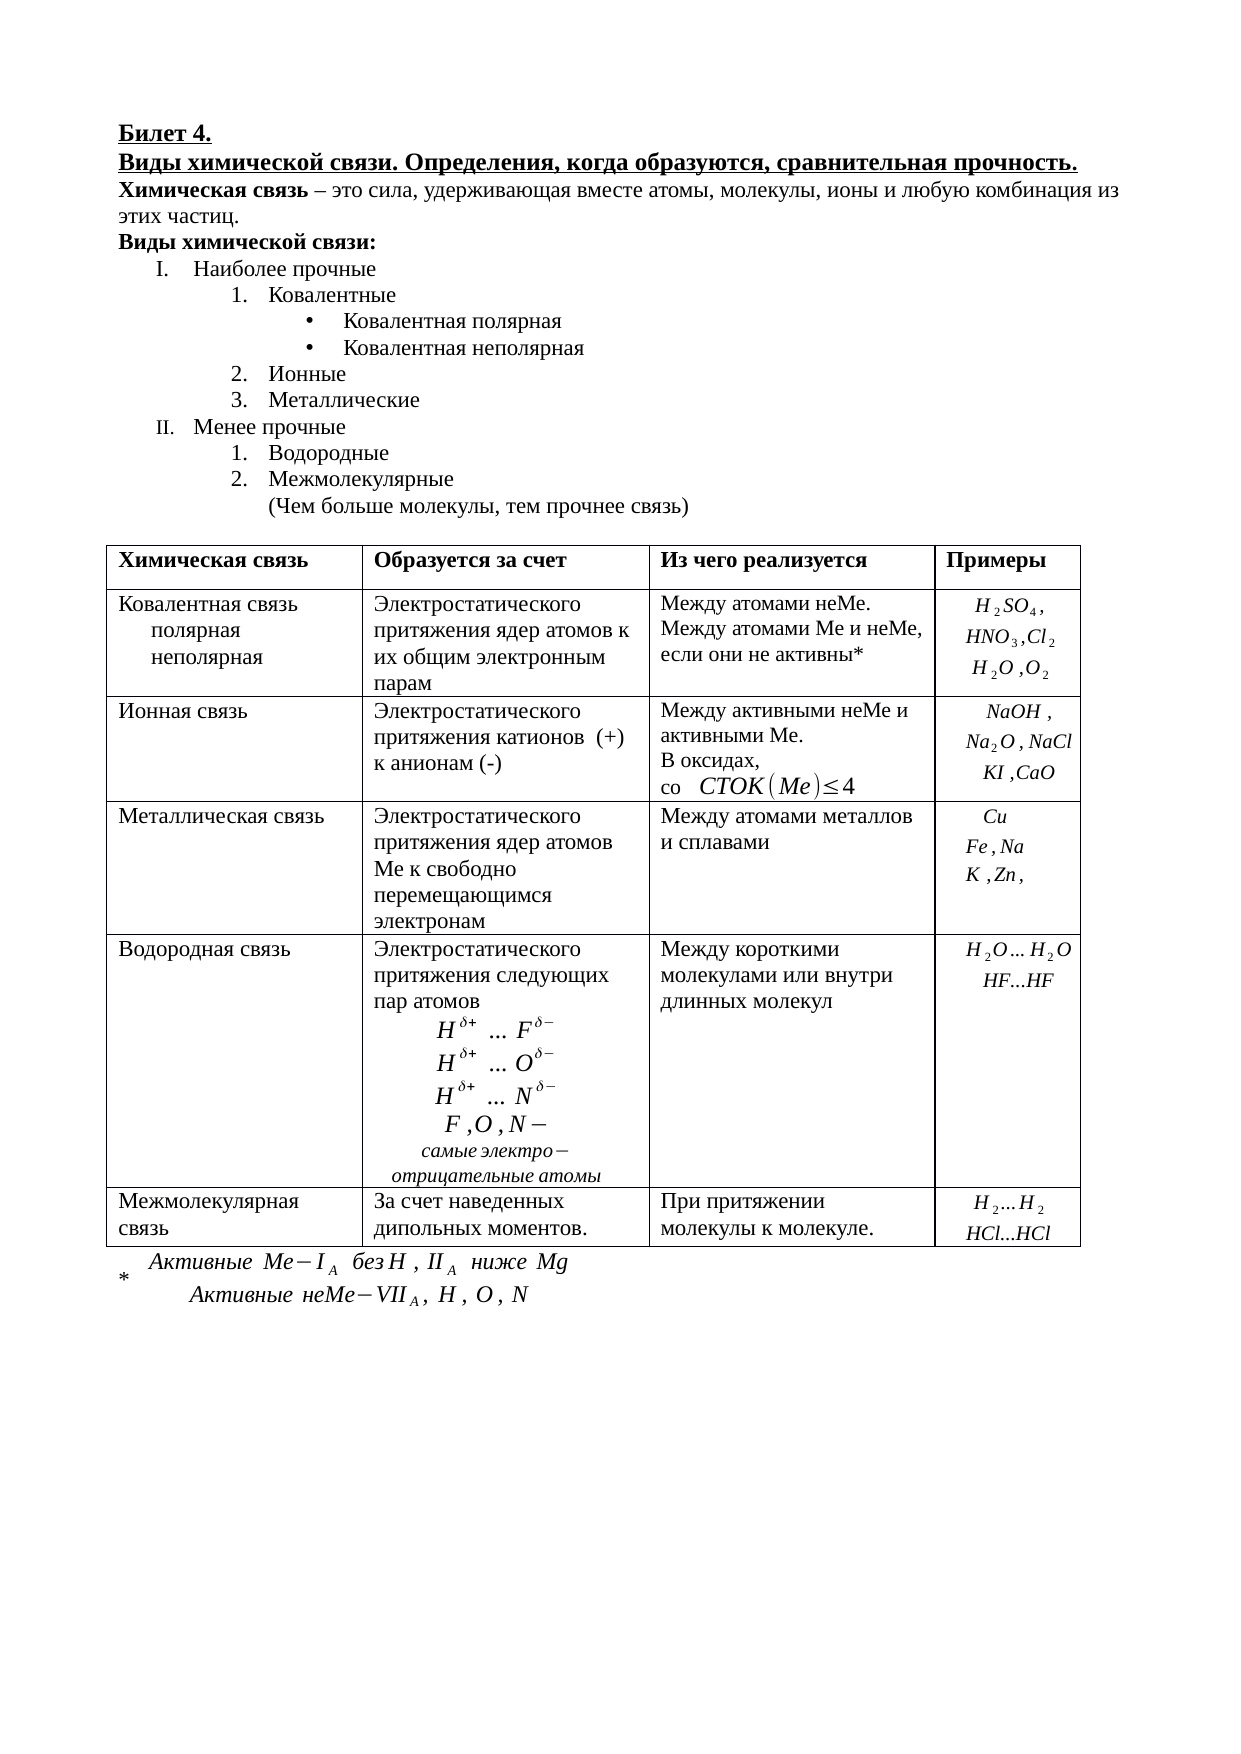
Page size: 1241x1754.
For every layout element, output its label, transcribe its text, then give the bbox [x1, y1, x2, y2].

text Виды химической связи: [118, 228, 1122, 255]
table_cell Электростатического притяжения следующих пар атомов [363, 935, 649, 1187]
table_cell Между активными неМе и активными Ме. В оксидах, со [650, 697, 934, 801]
table_header Примеры [936, 546, 1080, 589]
text Билет 4. [118, 118, 1122, 147]
table_cell Электростатического притяжения ядер атомов Ме к свободно перемещающимся электронам [363, 802, 649, 934]
list Менее прочные [156, 413, 1122, 439]
list (Чем больше молекулы, тем прочнее связь) [231, 492, 1122, 518]
list Ковалентные [231, 281, 1122, 307]
text Химическая связь – это сила, удерживающая вместе атомы, молекулы, ионы и любую комбинация из этих частиц. [118, 176, 1122, 228]
table_cell Электростатического притяжения ядер атомов к их общим электронным парам [363, 590, 649, 696]
text * [118, 1247, 1122, 1310]
list Межмолекулярные [231, 466, 1122, 492]
table_cell Между короткими молекулами или внутри длинных молекул [650, 935, 934, 1187]
list Наиболее прочные [156, 255, 1122, 281]
table_cell [936, 935, 1080, 1187]
text Виды химической связи. Определения, когда образуются, сравнительная прочность. [118, 147, 1122, 176]
table_cell Водородная связь [107, 935, 362, 1187]
table_cell [936, 1188, 1080, 1246]
table_cell За счет наведенных дипольных моментов. [363, 1188, 649, 1246]
list Водородные [231, 439, 1122, 466]
table_cell Металлическая связь [107, 802, 362, 934]
table_cell Между атомами неМе. Между атомами Ме и неМе, если они не активны* [650, 590, 934, 696]
list Ковалентная полярная [306, 307, 1122, 334]
list Металлические [231, 386, 1122, 413]
table_cell Межмолекулярная связь [107, 1188, 362, 1246]
table_cell Электростатического притяжения катионов (+) к анионам (-) [363, 697, 649, 801]
table_header Химическая связь [107, 546, 362, 589]
table_cell [936, 697, 1080, 801]
list Ковалентная неполярная [306, 334, 1122, 360]
list Ионные [231, 360, 1122, 386]
table_cell Ионная связь [107, 697, 362, 801]
table_cell [936, 590, 1080, 696]
table_cell [936, 802, 1080, 934]
table_header Образуется за счет [363, 546, 649, 589]
table_cell При притяжении молекулы к молекуле. [650, 1188, 934, 1246]
table_header Из чего реализуется [650, 546, 934, 589]
table_cell Между атомами металлов и сплавами [650, 802, 934, 934]
table_cell Ковалентная связь полярная неполярная [107, 590, 362, 696]
